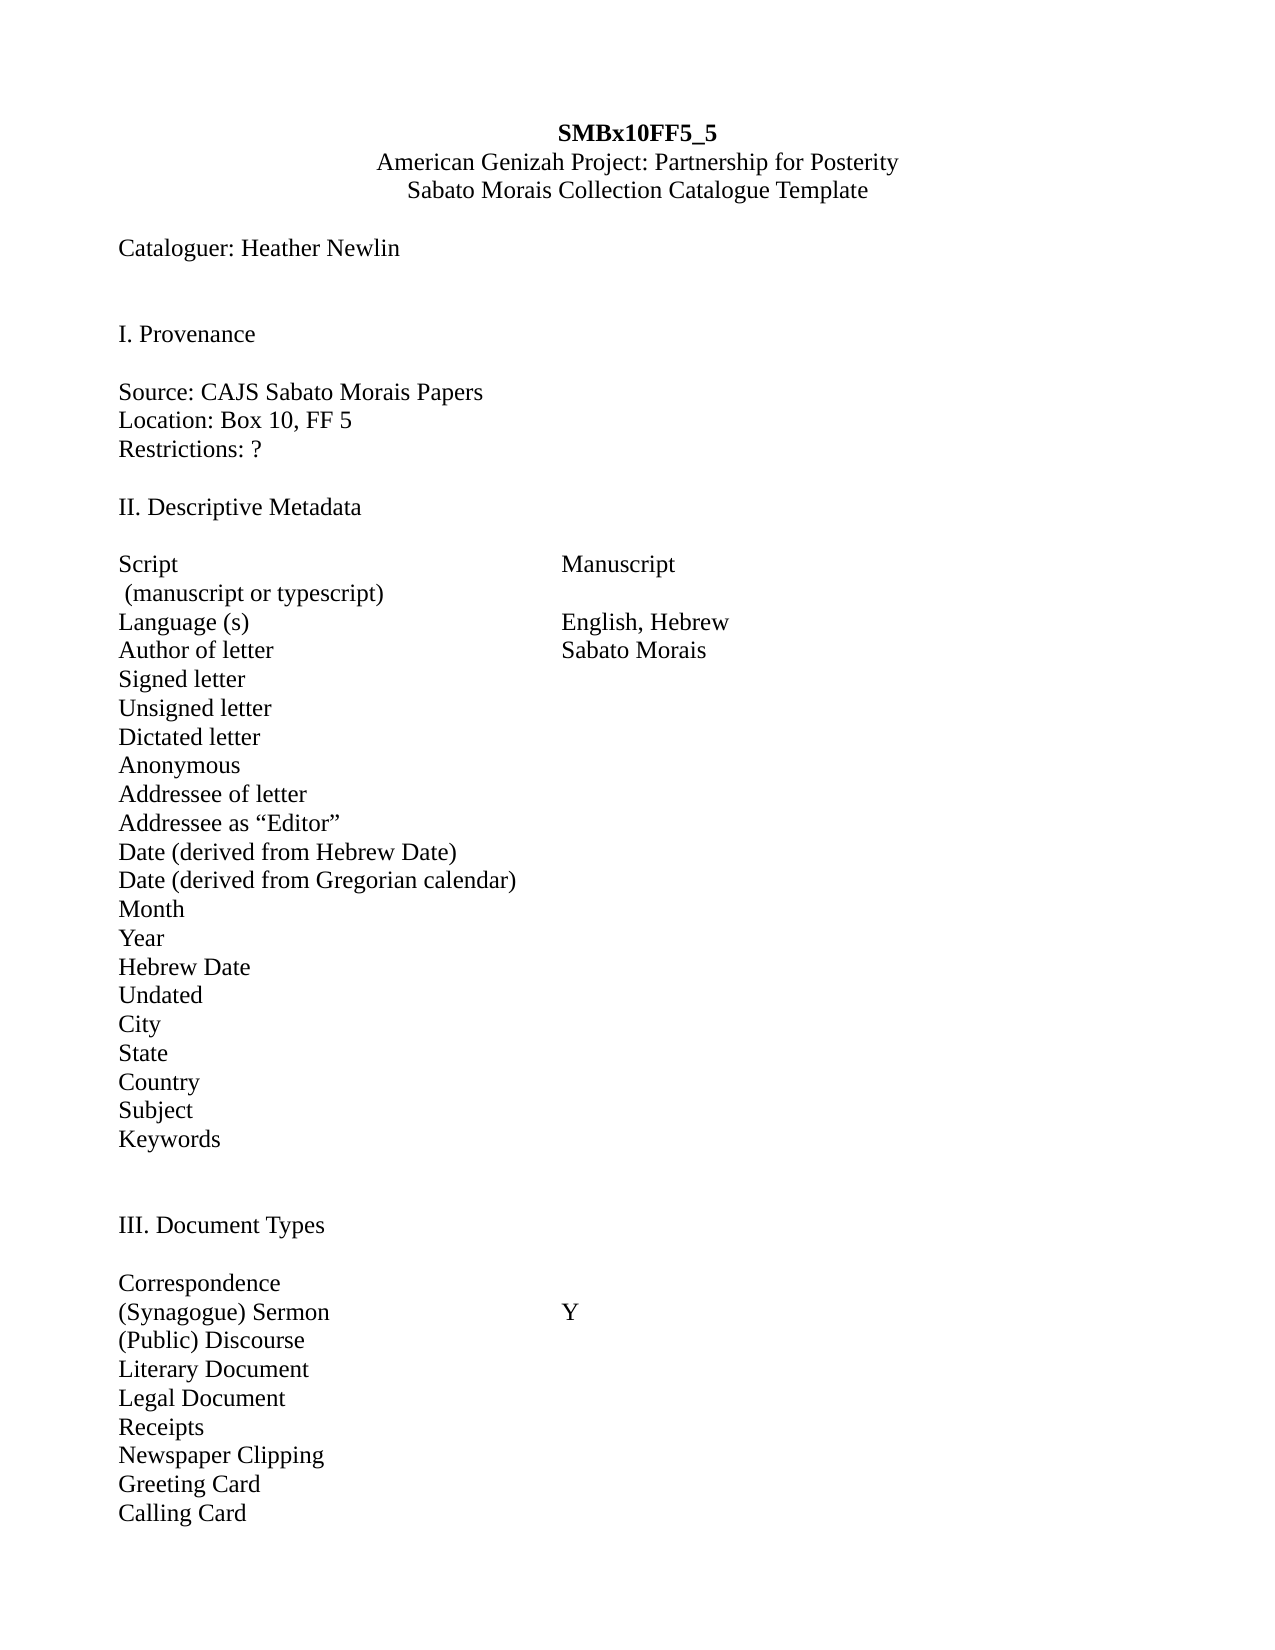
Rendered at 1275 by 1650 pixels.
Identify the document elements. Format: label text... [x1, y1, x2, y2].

text Literary Document [118, 1354, 1157, 1383]
text Keywords [118, 1124, 1157, 1153]
text (manuscript or typescript) [118, 578, 1157, 607]
text Year [118, 923, 1157, 952]
text Month [118, 894, 1157, 923]
text City [118, 1009, 1157, 1038]
text Subject [118, 1096, 1157, 1124]
text Hebrew Date [118, 952, 1157, 981]
text Signed letter [118, 664, 1157, 693]
text Cataloguer: Heather Newlin [118, 233, 1157, 262]
text Date (derived from Hebrew Date) [118, 837, 1157, 866]
text (Synagogue) Sermon Y [118, 1297, 1157, 1326]
text American Genizah Project: Partnership for Posterity [118, 147, 1157, 176]
text Date (derived from Gregorian calendar) [118, 866, 1157, 894]
text Greeting Card [118, 1469, 1157, 1498]
text Unsigned letter [118, 693, 1157, 722]
text Source: CAJS Sabato Morais Papers [118, 377, 1157, 406]
text Undated [118, 981, 1157, 1009]
text Author of letter Sabato Morais [118, 636, 1157, 664]
text Correspondence [118, 1268, 1157, 1297]
text Restrictions: ? [118, 434, 1157, 463]
text Addressee of letter [118, 779, 1157, 808]
text SMBx10FF5_5 [118, 118, 1157, 147]
text Newspaper Clipping [118, 1441, 1157, 1469]
text Calling Card [118, 1498, 1157, 1527]
text Language (s) English, Hebrew [118, 607, 1157, 636]
text III. Document Types [118, 1211, 1157, 1239]
text Anonymous [118, 751, 1157, 779]
text State [118, 1038, 1157, 1067]
text Addressee as “Editor” [118, 808, 1157, 837]
text Script Manuscript [118, 549, 1157, 578]
text Receipts [118, 1412, 1157, 1441]
text Location: Box 10, FF 5 [118, 406, 1157, 434]
text II. Descriptive Metadata [118, 492, 1157, 521]
text Dictated letter [118, 722, 1157, 751]
text Country [118, 1067, 1157, 1096]
text Sabato Morais Collection Catalogue Template [118, 176, 1157, 204]
text I. Provenance [118, 319, 1157, 348]
text Legal Document [118, 1383, 1157, 1412]
text (Public) Discourse [118, 1326, 1157, 1354]
